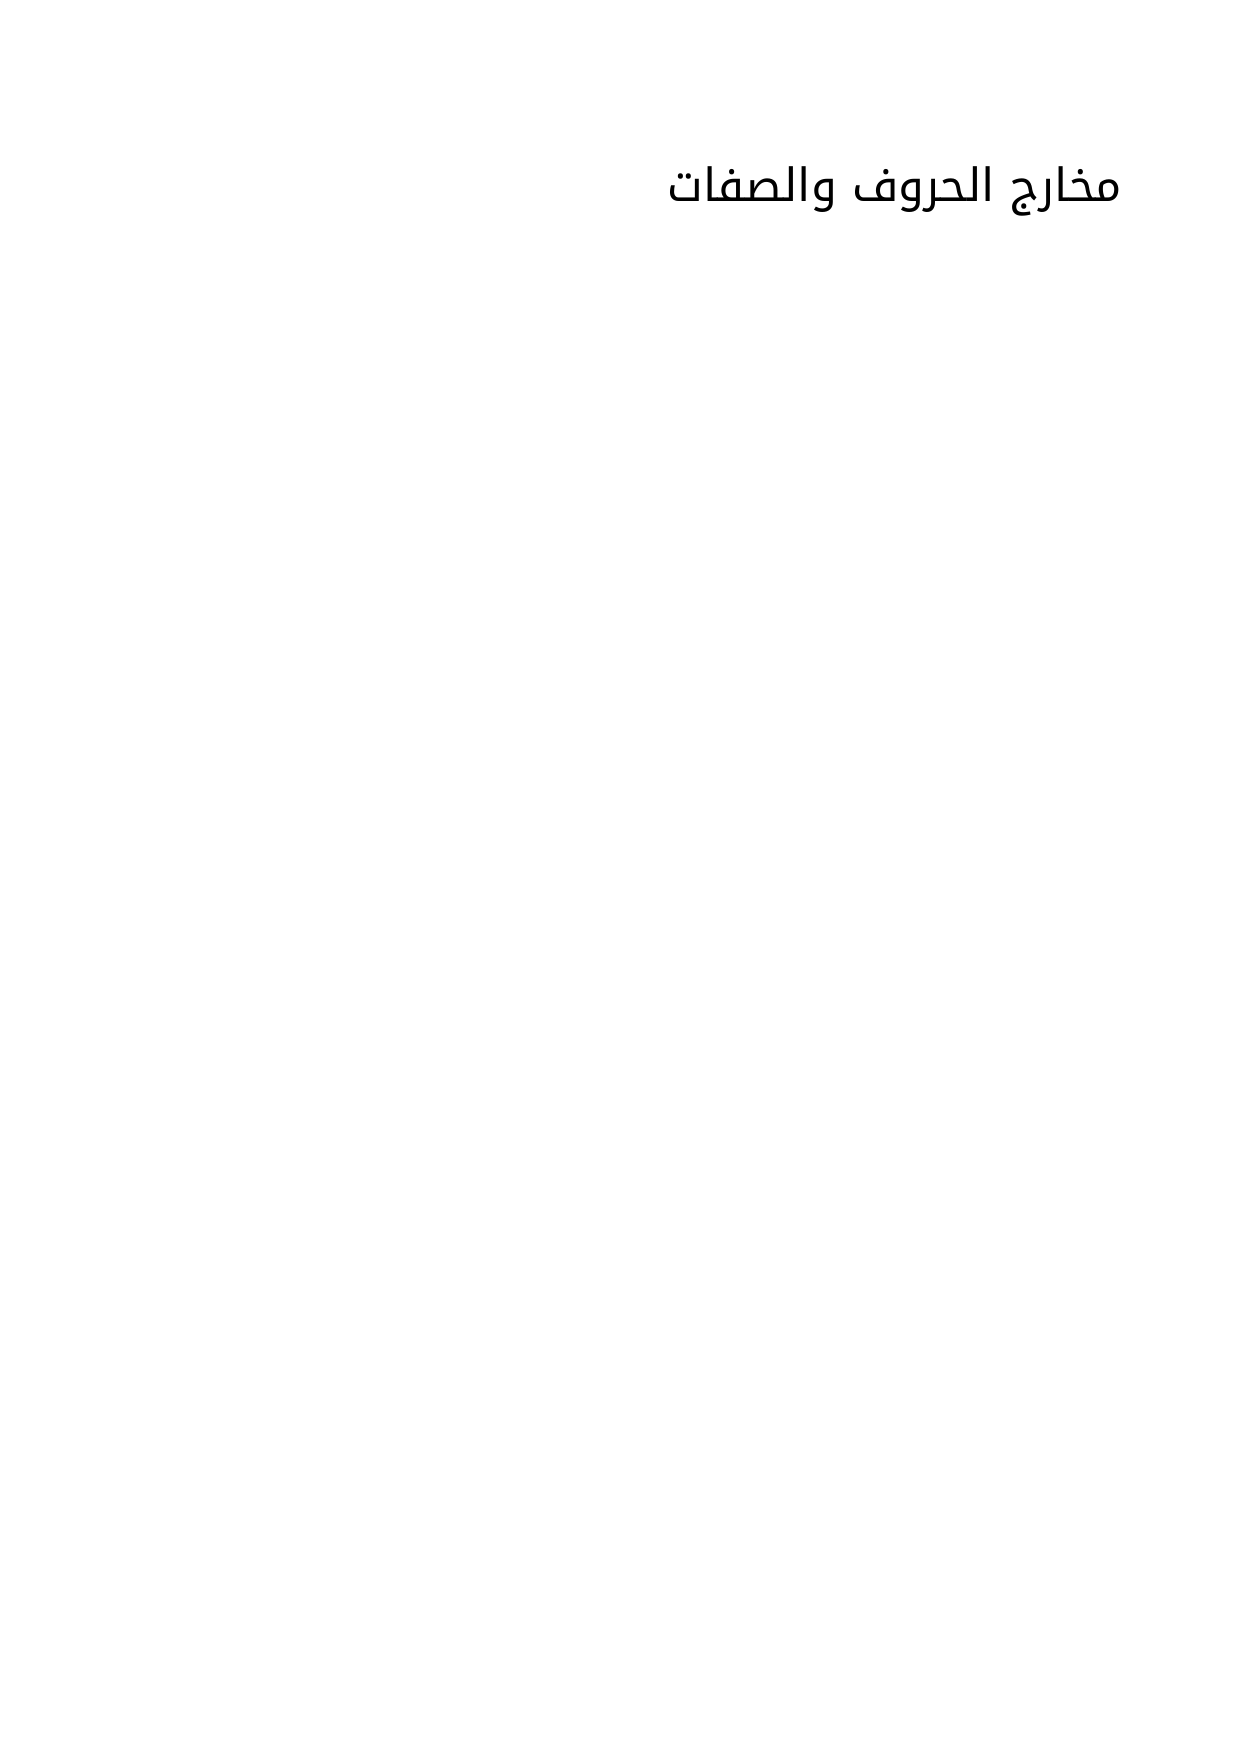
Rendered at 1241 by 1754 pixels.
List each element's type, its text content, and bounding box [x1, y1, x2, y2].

subtitle مخارج الحروف والصفات [118, 143, 1122, 230]
